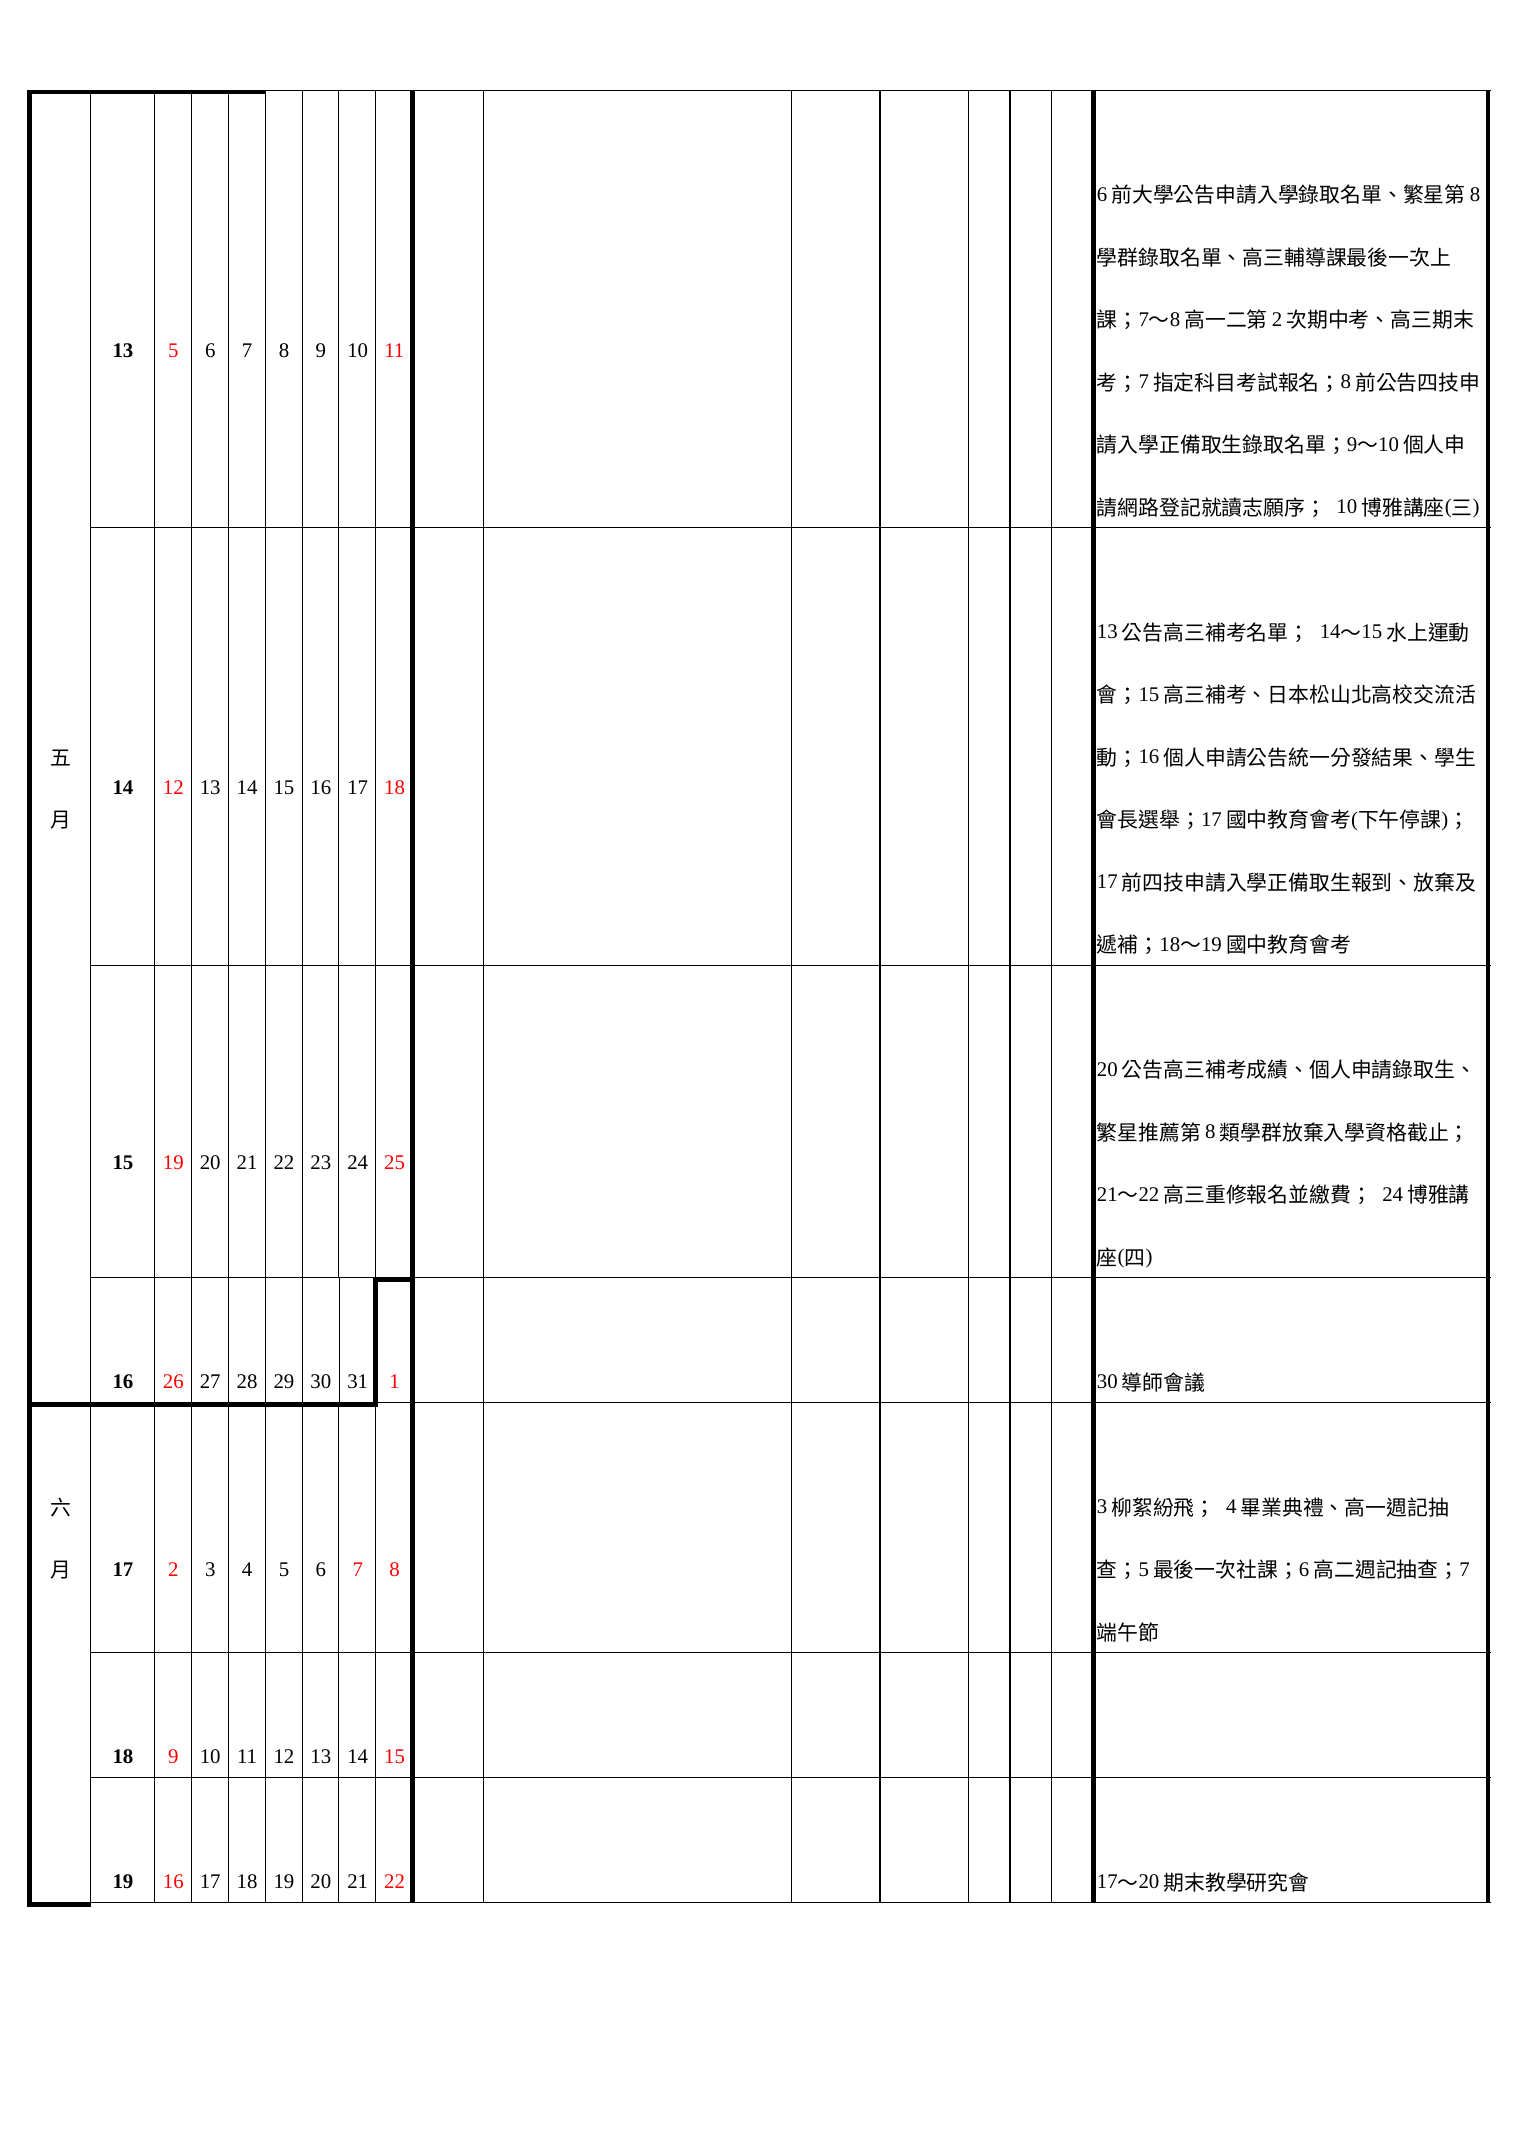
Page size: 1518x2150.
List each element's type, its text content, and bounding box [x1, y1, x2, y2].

table_cell [969, 528, 1009, 964]
table_cell 2 [155, 1407, 191, 1652]
table_cell 13 [91, 94, 154, 527]
table_cell 10 [339, 91, 375, 527]
table_cell [792, 91, 879, 527]
table_cell 15 [91, 966, 154, 1277]
table_cell 18 [91, 1653, 154, 1777]
table_cell 15 [376, 1653, 410, 1777]
table_cell [415, 1653, 483, 1777]
table_cell 7 [229, 94, 265, 527]
table_cell 25 [376, 966, 410, 1277]
table_cell 6前大學公告申請入學錄取名單、繁星第8學群錄取名單、高三輔導課最後一次上課；7～8高一二第2次期中考、高三期末考；7指定科目考試報名；8前公告四技申請入學正備取生錄取名單；9～10個人申請網路登記就讀志願序； 10博雅講座(三) [1096, 91, 1486, 527]
table_cell 13公告高三補考名單； 14～15水上運動會；15高三補考、日本松山北高校交流活動；16個人申請公告統一分發結果、學生會長選舉；17國中教育會考(下午停課)；17前四技申請入學正備取生報到、放棄及遞補；18～19國中教育會考 [1096, 528, 1486, 964]
table_cell 20 [192, 966, 228, 1277]
table_cell [969, 1653, 1009, 1777]
table_cell [881, 1278, 968, 1402]
table_cell [1011, 91, 1051, 527]
table_cell [1052, 1403, 1091, 1652]
table_cell [969, 1278, 1009, 1402]
table_cell [1011, 1653, 1051, 1777]
table_cell [969, 1403, 1009, 1652]
table_cell 13 [192, 528, 228, 964]
table_cell 11 [376, 91, 410, 527]
table_cell 16 [155, 1778, 191, 1902]
table_cell 26 [155, 1278, 191, 1402]
table_cell 29 [266, 1278, 302, 1402]
table_cell [792, 966, 879, 1277]
table_cell [792, 1278, 879, 1402]
table_cell 17 [91, 1407, 154, 1652]
table_cell 12 [266, 1653, 302, 1777]
table_cell 3 [192, 1407, 228, 1652]
table_cell 17～20期末教學研究會 [1096, 1778, 1486, 1902]
table_cell 11 [229, 1653, 265, 1777]
table_cell 16 [303, 528, 338, 964]
table_cell 19 [155, 966, 191, 1277]
table_cell 13 [303, 1653, 338, 1777]
table_cell 16 [91, 1278, 154, 1402]
table_cell [1052, 91, 1091, 527]
table_cell 9 [303, 91, 338, 527]
table_cell [881, 1778, 968, 1902]
table_cell 21 [339, 1778, 375, 1902]
table_cell [1052, 1778, 1091, 1902]
table_cell [881, 966, 968, 1277]
table_cell [484, 1403, 791, 1652]
table_cell 21 [229, 966, 265, 1277]
table_cell 17 [339, 528, 375, 964]
table_cell [881, 528, 968, 964]
table_cell 7 [339, 1407, 375, 1652]
table_cell [792, 1403, 879, 1652]
table_cell 17 [192, 1778, 228, 1902]
table_cell [415, 1778, 483, 1902]
table_cell 22 [266, 966, 302, 1277]
table_cell [1011, 528, 1051, 964]
table_cell 27 [192, 1278, 228, 1402]
table_cell 14 [229, 528, 265, 964]
table_cell 28 [229, 1278, 265, 1402]
table_cell 23 [303, 966, 338, 1277]
table_cell [1011, 966, 1051, 1277]
table_cell 4 [229, 1407, 265, 1652]
table_cell [792, 1778, 879, 1902]
table_cell [1011, 1778, 1051, 1902]
table_cell [792, 1653, 879, 1777]
table_cell 5 [266, 1407, 302, 1652]
table_cell 3柳絮紛飛； 4畢業典禮、高一週記抽查；5最後一次社課；6高二週記抽查；7端午節 [1096, 1403, 1486, 1652]
table_cell 10 [192, 1653, 228, 1777]
table_cell 20公告高三補考成績、個人申請錄取生、繁星推薦第8類學群放棄入學資格截止；21～22高三重修報名並繳費； 24博雅講座(四) [1096, 966, 1486, 1277]
table_cell 6 [303, 1407, 338, 1652]
table_cell 1 [378, 1282, 410, 1402]
table_cell [415, 91, 483, 527]
table_cell [415, 966, 483, 1277]
table_cell 19 [91, 1778, 154, 1902]
table_cell [1052, 1653, 1091, 1777]
table_cell [484, 1778, 791, 1902]
table_cell 30導師會議 [1096, 1278, 1486, 1402]
table_cell [1052, 966, 1091, 1277]
table_cell [792, 528, 879, 964]
table_cell 6 [192, 94, 228, 527]
table_cell 24 [339, 966, 375, 1277]
table_cell [969, 91, 1009, 527]
table_cell 5 [155, 94, 191, 527]
table_cell [1011, 1403, 1051, 1652]
table_cell [969, 966, 1009, 1277]
table_cell [1096, 1653, 1486, 1777]
table_cell [969, 1778, 1009, 1902]
table_cell 18 [229, 1778, 265, 1902]
table_cell 9 [155, 1653, 191, 1777]
table_cell [881, 1653, 968, 1777]
table_cell [881, 1403, 968, 1652]
table_cell 14 [91, 528, 154, 964]
table_cell 五 月 [32, 94, 90, 1402]
table_cell [881, 91, 968, 527]
table_cell [1011, 1278, 1051, 1402]
table_cell 六 月 [32, 1407, 90, 1902]
table_cell [484, 966, 791, 1277]
table_cell 12 [155, 528, 191, 964]
table_cell [415, 1278, 483, 1402]
table_cell [1052, 1278, 1091, 1402]
table_cell [415, 1403, 483, 1652]
table_cell [484, 1278, 791, 1402]
table_cell [415, 528, 483, 964]
table_cell 31 [340, 1278, 373, 1402]
table_cell [1052, 528, 1091, 964]
table_cell 14 [339, 1653, 375, 1777]
table_cell [484, 528, 791, 964]
table_cell 18 [376, 528, 410, 964]
table_cell 20 [303, 1778, 338, 1902]
table_cell 8 [376, 1403, 410, 1652]
table_cell 8 [266, 91, 302, 527]
table_cell 30 [303, 1278, 339, 1402]
table_cell [484, 1653, 791, 1777]
table_cell 19 [266, 1778, 302, 1902]
table_cell [484, 91, 791, 527]
table_cell 15 [266, 528, 302, 964]
table_cell 22 [376, 1778, 410, 1902]
